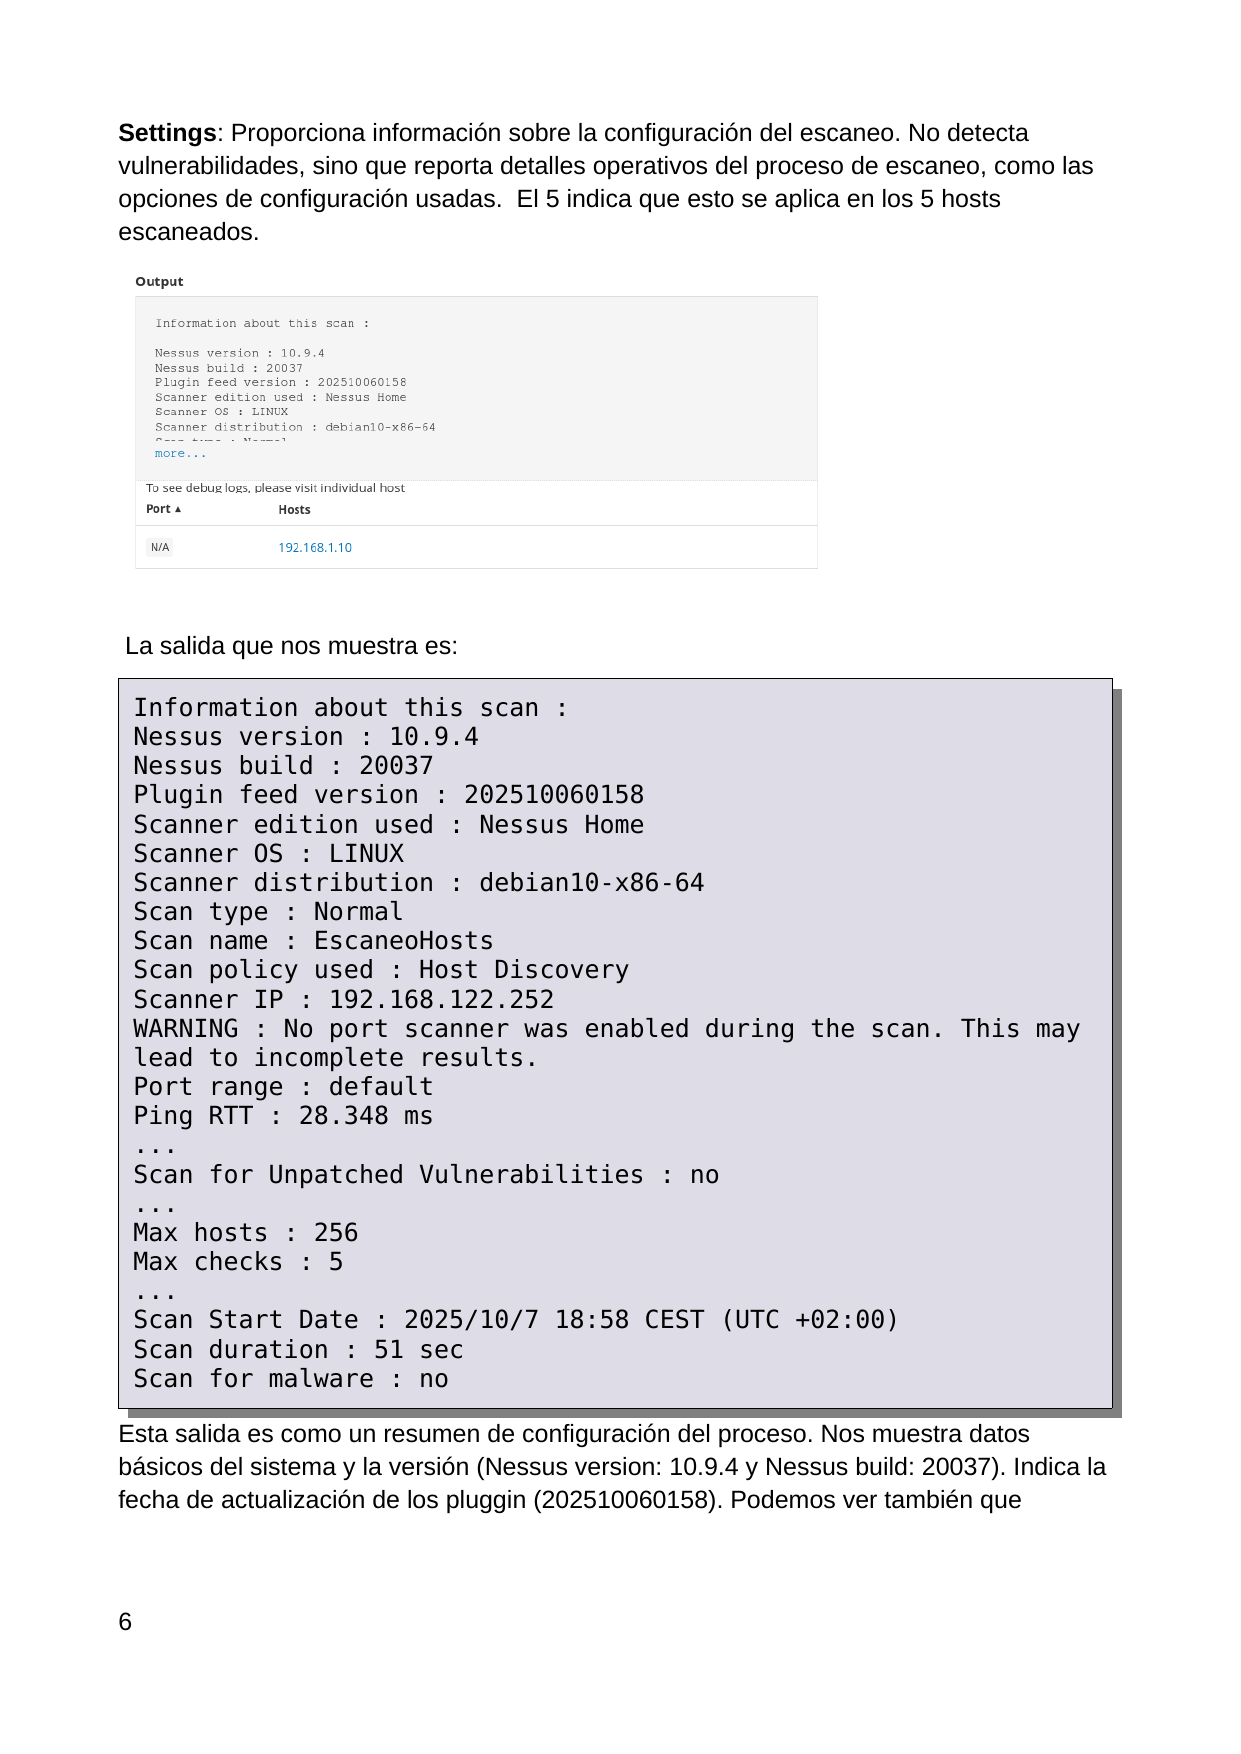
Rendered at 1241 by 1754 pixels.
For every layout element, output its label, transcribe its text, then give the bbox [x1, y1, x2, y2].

text lead to incomplete results. [119, 1028, 1112, 1057]
text Ping RTT : 28.348 ms [119, 1087, 1112, 1116]
text Scan name : EscaneoHosts [119, 912, 1112, 941]
text Scan duration : 51 sec [119, 1320, 1112, 1349]
text Nessus version : 10.9.4 [119, 707, 1112, 737]
text Nessus build : 20037 [119, 737, 1112, 766]
text Plugin feed version : 202510060158 [119, 766, 1112, 795]
text Scan type : Normal [119, 882, 1112, 912]
text ... [119, 1174, 1112, 1203]
text Scan for malware : no [119, 1349, 1112, 1408]
text Max hosts : 256 [119, 1203, 1112, 1232]
text Scanner edition used : Nessus Home [119, 795, 1112, 824]
text ... [119, 1262, 1112, 1291]
text Esta salida es como un resumen de configuración del proceso. Nos muestra datos básicos del sistema y la versión (Nessus version: 10.9.4 y Nessus build: 20037). Indica la fecha de actualización de los pluggin (202510060158). Podemos ver también que [118, 1418, 1122, 1513]
picture [118, 264, 1123, 579]
text Scan Start Date : 2025/10/7 18:58 CEST (UTC +02:00) [119, 1291, 1112, 1320]
text Scanner OS : LINUX [119, 824, 1112, 853]
text Information about this scan : [119, 679, 1112, 707]
text WARNING : No port scanner was enabled during the scan. This may [119, 999, 1112, 1028]
text La salida que nos muestra es: [118, 631, 1122, 659]
text Scanner IP : 192.168.122.252 [119, 970, 1112, 999]
text Scan for Unpatched Vulnerabilities : no [119, 1145, 1112, 1174]
text Max checks : 5 [119, 1232, 1112, 1262]
text Port range : default [119, 1057, 1112, 1087]
text ... [119, 1116, 1112, 1145]
text Scan policy used : Host Discovery [119, 941, 1112, 970]
text Scanner distribution : debian10-x86-64 [119, 853, 1112, 882]
text Settings: Proporciona información sobre la configuración del escaneo. No detecta vulnerabilidades, sino que reporta detalles operativos del proceso de escaneo, como las opciones de configuración usadas. El 5 indica que esto se aplica en los 5 hosts escaneados. [118, 118, 1122, 246]
